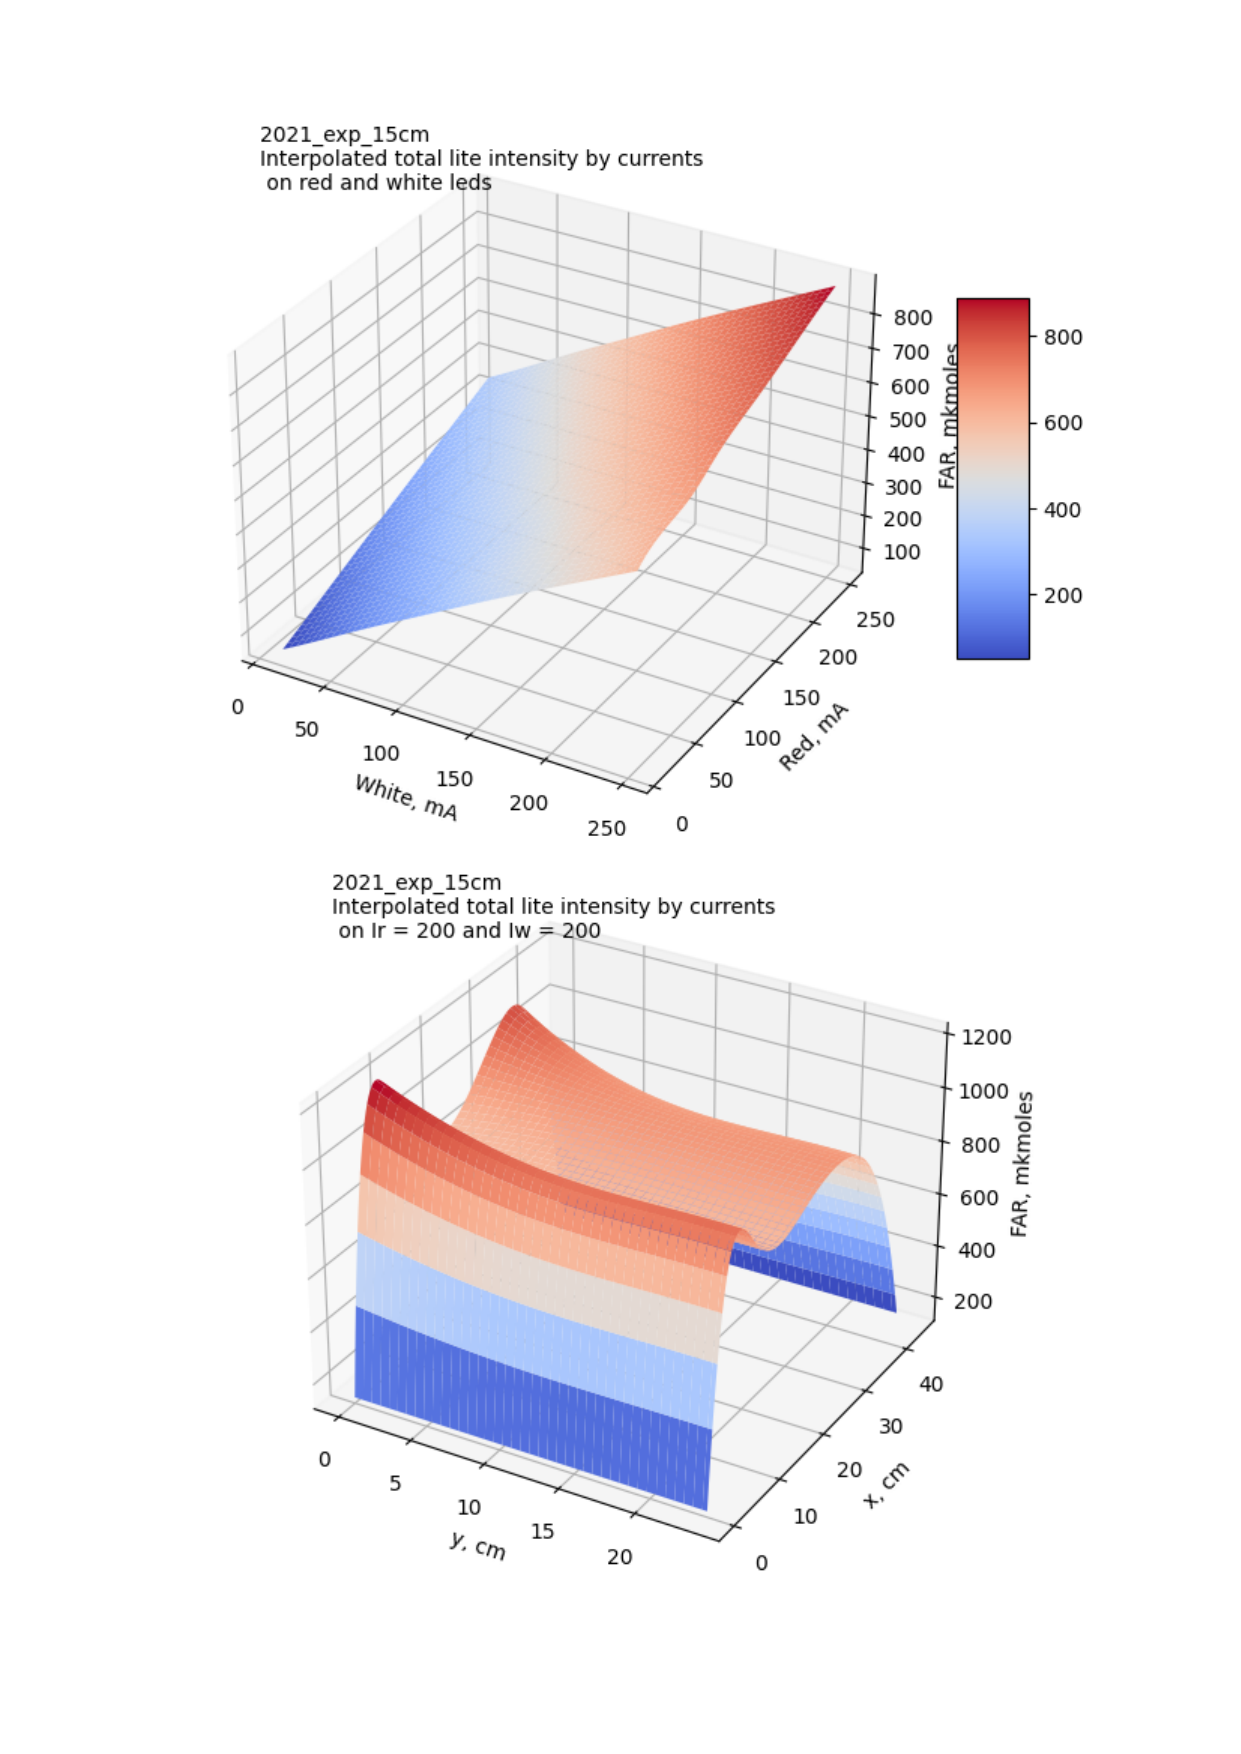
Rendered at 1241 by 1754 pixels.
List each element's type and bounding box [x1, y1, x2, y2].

picture [140, 118, 1100, 839]
picture [140, 866, 1100, 1587]
